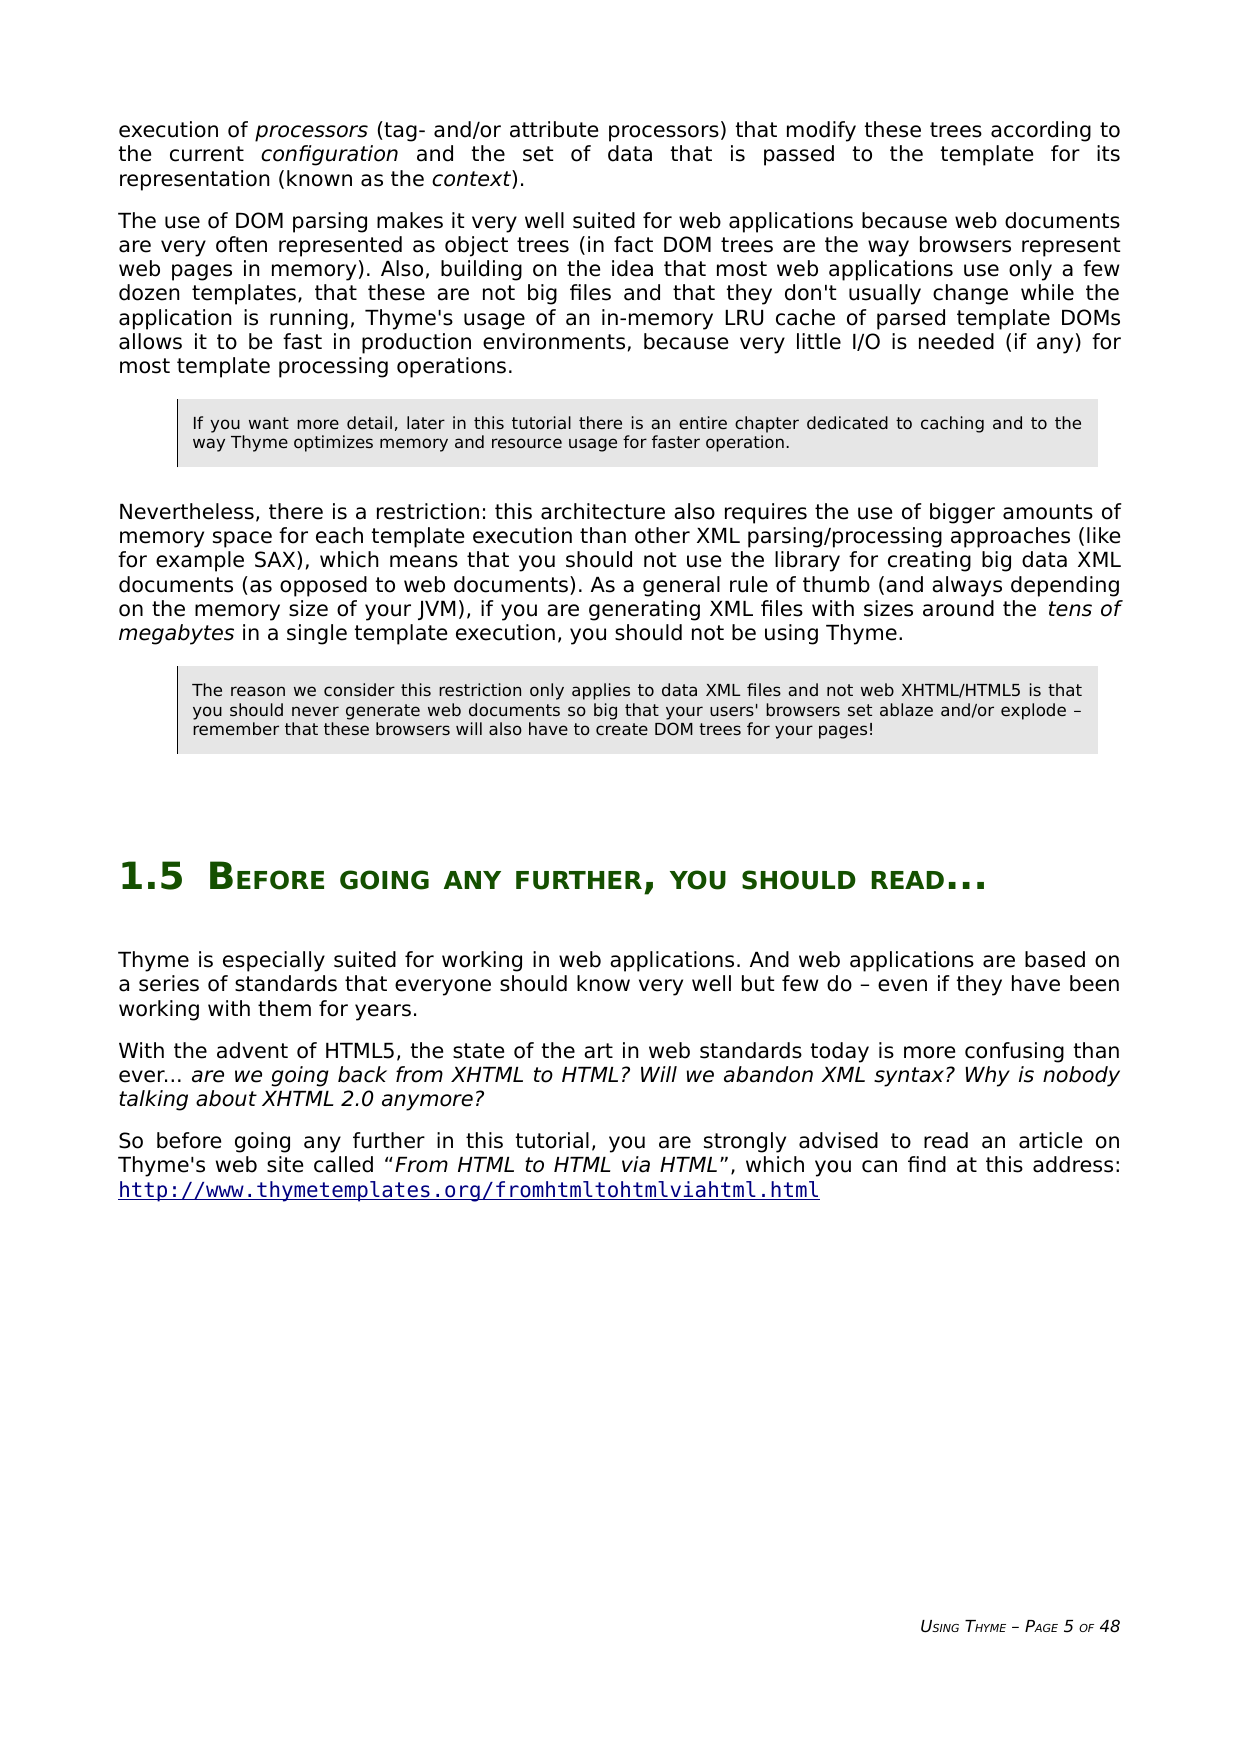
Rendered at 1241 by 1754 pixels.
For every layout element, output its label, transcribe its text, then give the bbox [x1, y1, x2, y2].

text With the advent of HTML5, the state of the art in web standards today is more confusing than ever... are we going back from XHTML to HTML? Will we abandon XML syntax? Why is nobody talking about XHTML 2.0 anymore? [118, 1039, 1122, 1112]
text So before going any further in this tutorial, you are strongly advised to read an article on Thyme's web site called “From HTML to HTML via HTML”, which you can find at this address: http://www.thymetemplates.org/fromhtmltohtmlviahtml.html [118, 1129, 1122, 1202]
text The use of DOM parsing makes it very well suited for web applications because web documents are very often represented as object trees (in fact DOM trees are the way browsers represent web pages in memory). Also, building on the idea that most web applications use only a few dozen templates, that these are not big files and that they don't usually change while the application is running, Thyme's usage of an in-memory LRU cache of parsed template DOMs allows it to be fast in production environments, because very little I/O is needed (if any) for most template processing operations. [118, 209, 1122, 378]
text Nevertheless, there is a restriction: this architecture also requires the use of bigger amounts of memory space for each template execution than other XML parsing/processing approaches (like for example SAX), which means that you should not use the library for creating big data XML documents (as opposed to web documents). As a general rule of thumb (and always depending on the memory size of your JVM), if you are generating XML files with sizes around the tens of megabytes in a single template execution, you should not be using Thyme. [118, 500, 1122, 646]
text Thyme is especially suited for working in web applications. And web applications are based on a series of standards that everyone should know very well but few do – even if they have been working with them for years. [118, 948, 1122, 1021]
text execution of processors (tag- and/or attribute processors) that modify these trees according to the current configuration and the set of data that is passed to the template for its representation (known as the context). [118, 118, 1122, 191]
text If you want more detail, later in this tutorial there is an entire chapter dedicated to caching and to the way Thyme optimizes memory and resource usage for faster operation. [178, 399, 1098, 467]
subtitle Before going any further, you should read... [118, 854, 1122, 898]
text The reason we consider this restriction only applies to data XML files and not web XHTML/HTML5 is that you should never generate web documents so big that your users' browsers set ablaze and/or explode – remember that these browsers will also have to create DOM trees for your pages! [178, 666, 1098, 754]
